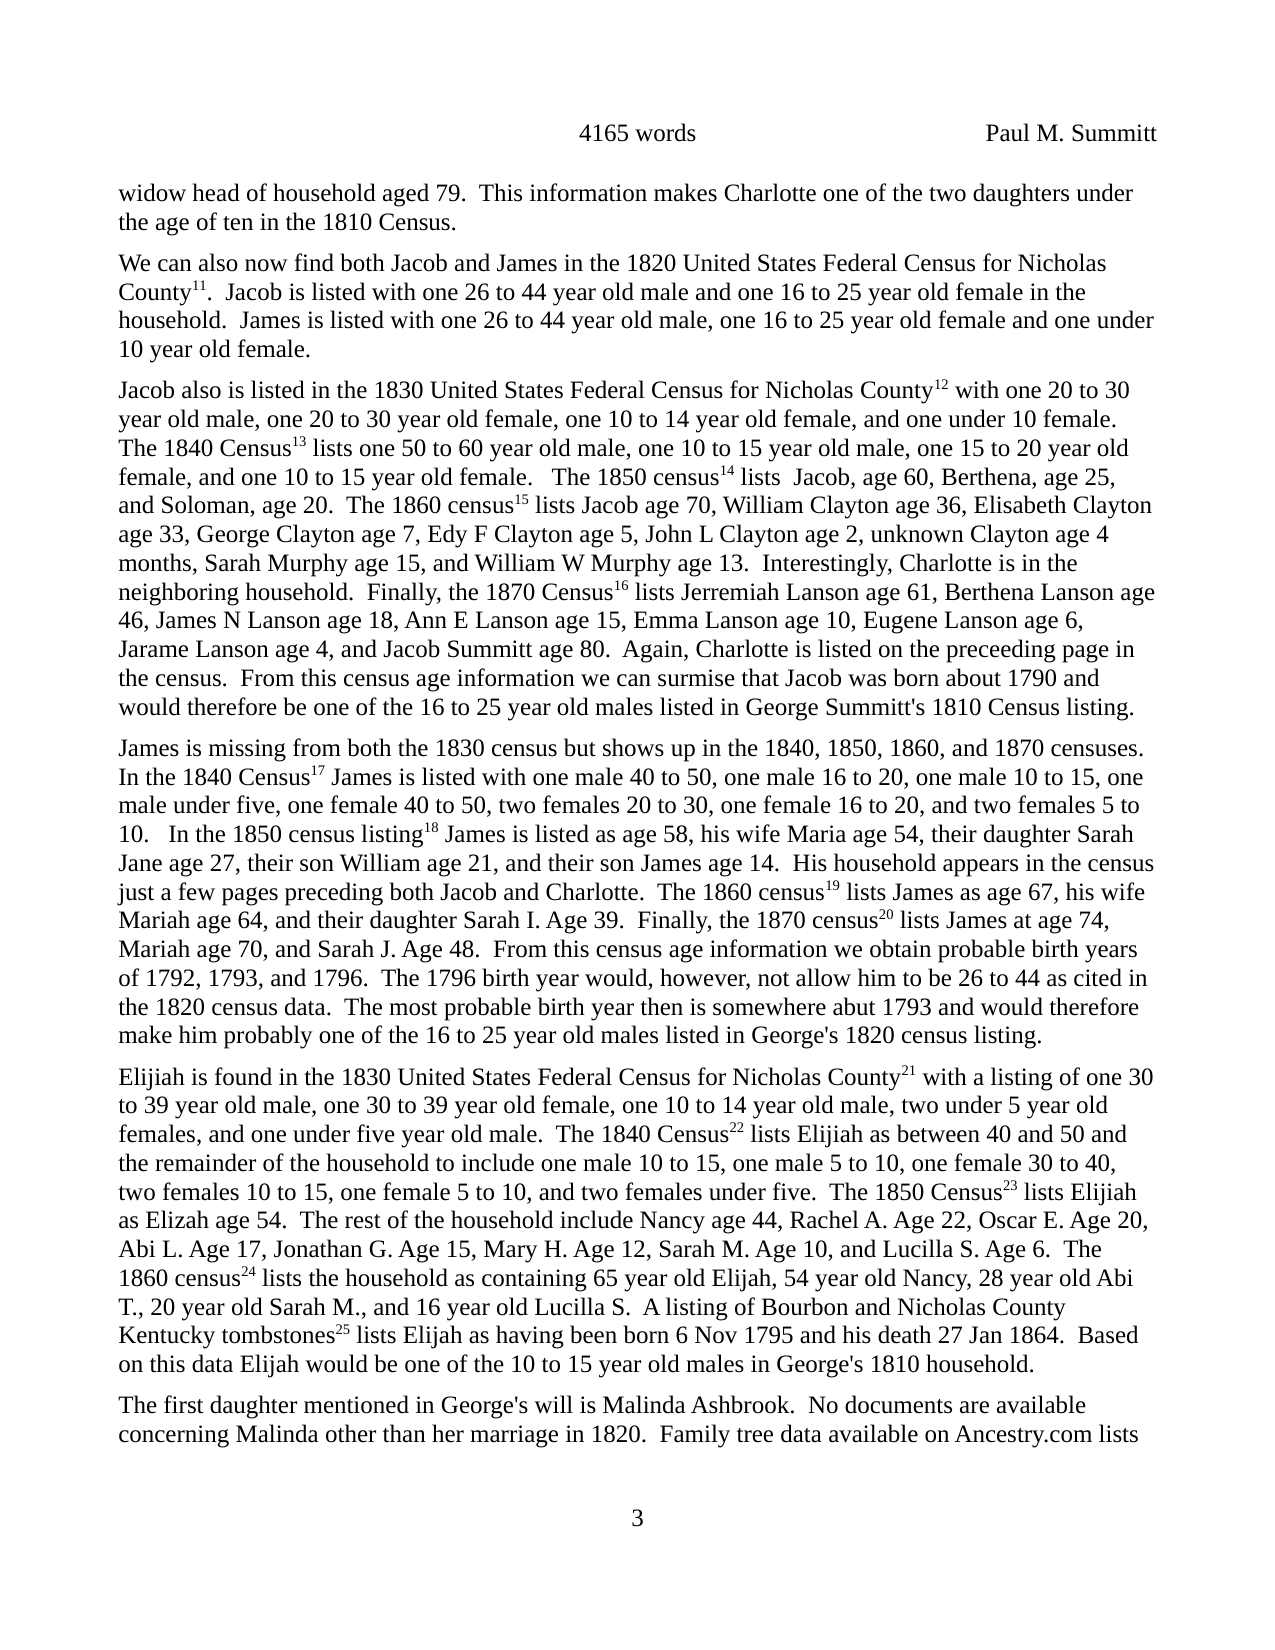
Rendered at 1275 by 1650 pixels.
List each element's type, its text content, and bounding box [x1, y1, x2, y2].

text James is missing from both the 1830 census but shows up in the 1840, 1850, 1860, and 1870 censuses. In the 1840 Census7 James is listed with one male 40 to 50, one male 16 to 20, one male 10 to 15, one male under five, one female 40 to 50, two females 20 to 30, one female 16 to 20, and two females 5 to 10. In the 1850 census listing8 James is listed as age 58, his wife Maria age 54, their daughter Sarah Jane age 27, their son William age 21, and their son James age 14. His household appears in the census just a few pages preceding both Jacob and Charlotte. The 1860 census9 lists James as age 67, his wife Mariah age 64, and their daughter Sarah I. Age 39. Finally, the 1870 census0 lists James at age 74, Mariah age 70, and Sarah J. Age 48. From this census age information we obtain probable birth years of 1792, 1793, and 1796. The 1796 birth year would, however, not allow him to be 26 to 44 as cited in the 1820 census data. The most probable birth year then is somewhere abut 1793 and would therefore make him probably one of the 16 to 25 year old males listed in George's 1820 census listing. [118, 733, 1157, 1049]
text We can also now find both Jacob and James in the 1820 United States Federal Census for Nicholas County1. Jacob is listed with one 26 to 44 year old male and one 16 to 25 year old female in the household. James is listed with one 26 to 44 year old male, one 16 to 25 year old female and one under 10 year old female. [118, 248, 1157, 363]
text The first daughter mentioned in George's will is Malinda Ashbrook. No documents are available concerning Malinda other than her marriage in 1820. Family tree data available on Ancestry.com lists [118, 1391, 1157, 1448]
text widow head of household aged 79. This information makes Charlotte one of the two daughters under the age of ten in the 1810 Census. [118, 178, 1157, 236]
text Elijiah is found in the 1830 United States Federal Census for Nicholas County1 with a listing of one 30 to 39 year old male, one 30 to 39 year old female, one 10 to 14 year old male, two under 5 year old females, and one under five year old male. The 1840 Census2 lists Elijiah as between 40 and 50 and the remainder of the household to include one male 10 to 15, one male 5 to 10, one female 30 to 40, two females 10 to 15, one female 5 to 10, and two females under five. The 1850 Census3 lists Elijiah as Elizah age 54. The rest of the household include Nancy age 44, Rachel A. Age 22, Oscar E. Age 20, Abi L. Age 17, Jonathan G. Age 15, Mary H. Age 12, Sarah M. Age 10, and Lucilla S. Age 6. The 1860 census4 lists the household as containing 65 year old Elijah, 54 year old Nancy, 28 year old Abi T., 20 year old Sarah M., and 16 year old Lucilla S. A listing of Bourbon and Nicholas County Kentucky tombstones5 lists Elijah as having been born 6 Nov 1795 and his death 27 Jan 1864. Based on this data Elijah would be one of the 10 to 15 year old males in George's 1810 household. [118, 1062, 1157, 1378]
text Jacob also is listed in the 1830 United States Federal Census for Nicholas County2 with one 20 to 30 year old male, one 20 to 30 year old female, one 10 to 14 year old female, and one under 10 female. The 1840 Census3 lists one 50 to 60 year old male, one 10 to 15 year old male, one 15 to 20 year old female, and one 10 to 15 year old female. The 1850 census4 lists Jacob, age 60, Berthena, age 25, and Soloman, age 20. The 1860 census5 lists Jacob age 70, William Clayton age 36, Elisabeth Clayton age 33, George Clayton age 7, Edy F Clayton age 5, John L Clayton age 2, unknown Clayton age 4 months, Sarah Murphy age 15, and William W Murphy age 13. Interestingly, Charlotte is in the neighboring household. Finally, the 1870 Census6 lists Jerremiah Lanson age 61, Berthena Lanson age 46, James N Lanson age 18, Ann E Lanson age 15, Emma Lanson age 10, Eugene Lanson age 6, Jarame Lanson age 4, and Jacob Summitt age 80. Again, Charlotte is listed on the preceeding page in the census. From this census age information we can surmise that Jacob was born about 1790 and would therefore be one of the 16 to 25 year old males listed in George Summitt's 1810 Census listing. [118, 376, 1157, 721]
